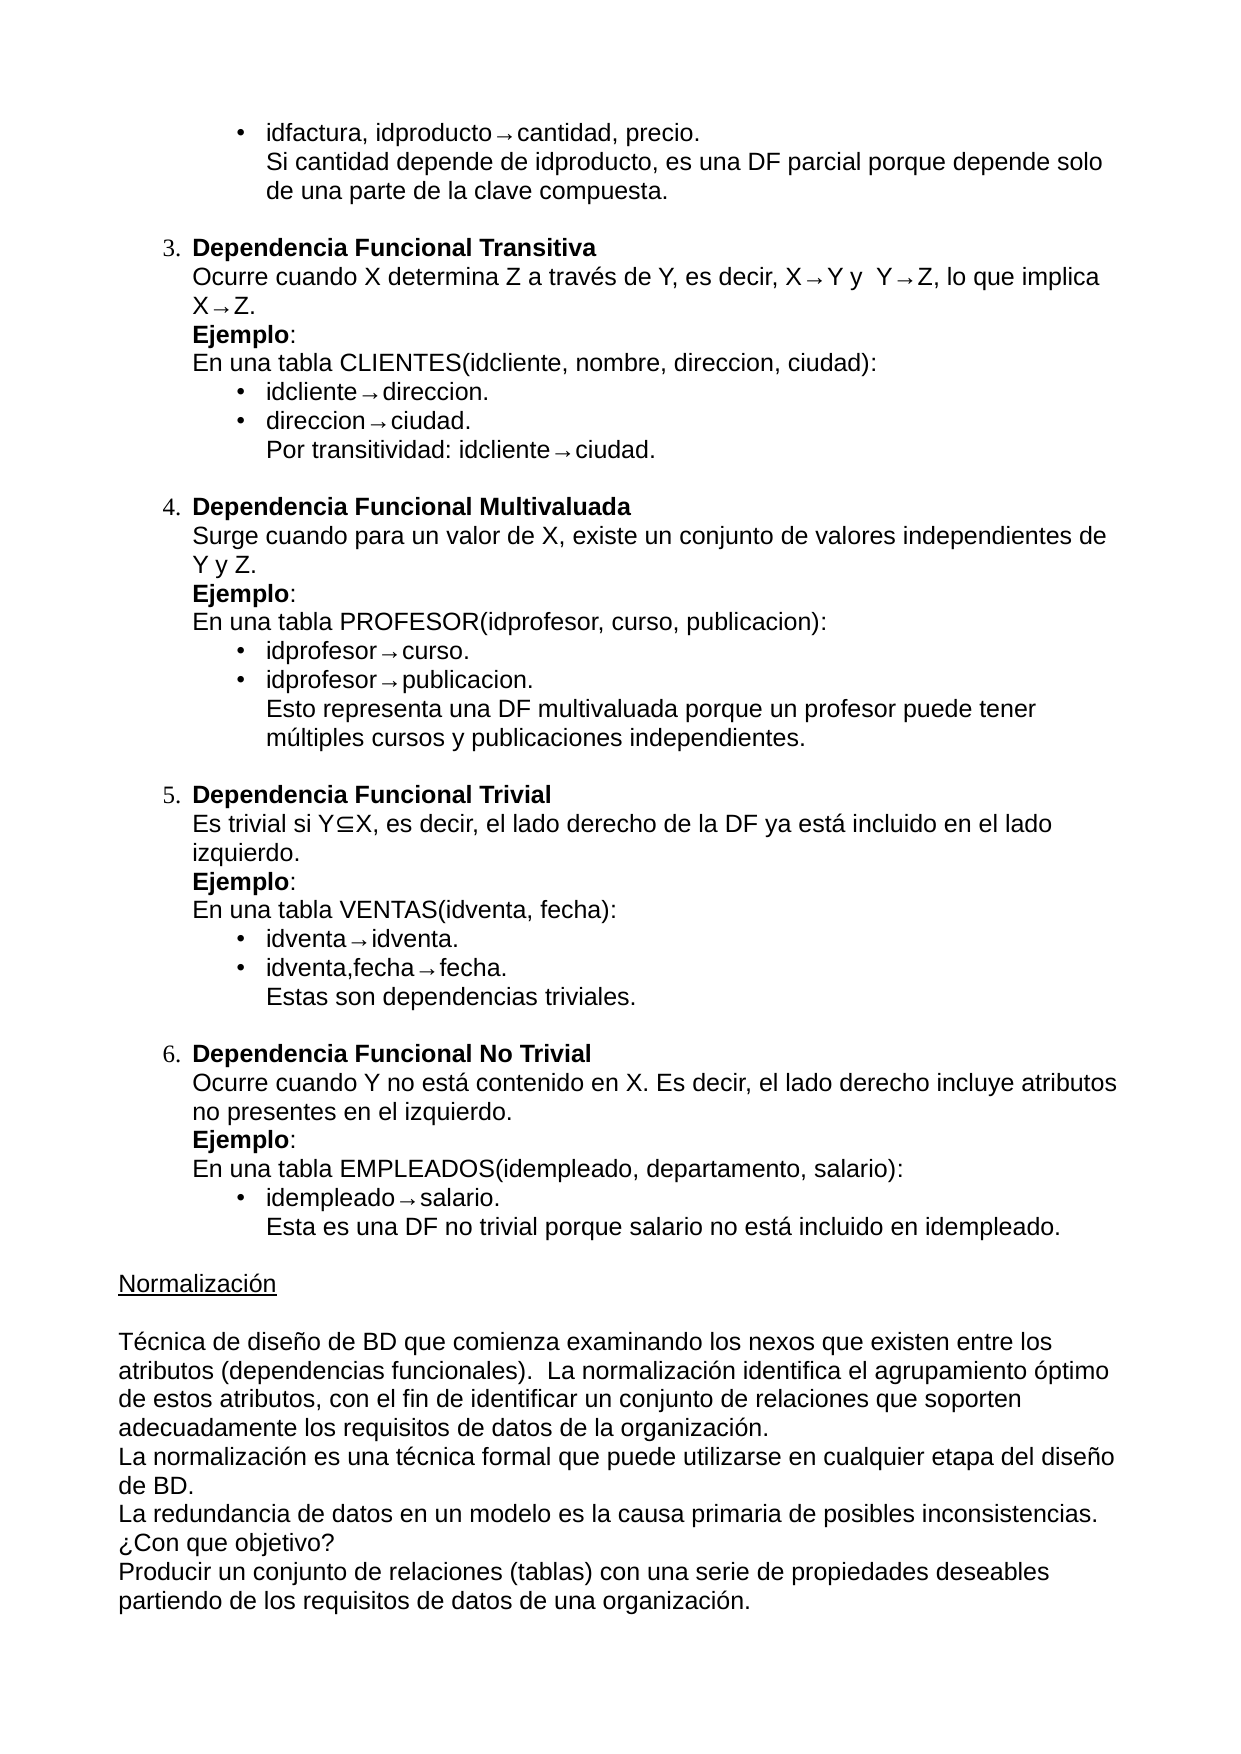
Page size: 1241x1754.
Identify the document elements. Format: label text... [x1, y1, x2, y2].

list Dependencia Funcional No Trivial Ocurre cuando Y no está contenido en X. Es decir, el lado derecho incluye atributos no presentes en el izquierdo. [162, 1039, 1122, 1126]
list Ejemplo: En una tabla CLIENTES(idcliente, nombre, direccion, ciudad): [162, 319, 1122, 377]
list Dependencia Funcional Transitiva Ocurre cuando X determina Z a través de Y, es decir, X→Y y Y→Z, lo que implica X→Z. [162, 233, 1122, 319]
text La normalización es una técnica formal que puede utilizarse en cualquier etapa del diseño de BD. [118, 1442, 1122, 1499]
list Dependencia Funcional Trivial Es trivial si Y⊆X, es decir, el lado derecho de la DF ya está incluido en el lado izquierdo. [162, 780, 1122, 866]
list Dependencia Funcional Multivaluada Surge cuando para un valor de X, existe un conjunto de valores independientes de Y y Z. Ejemplo: En una tabla PROFESOR(idprofesor, curso, publicacion): [162, 492, 1122, 636]
text Normalización [118, 1269, 1122, 1298]
text Técnica de diseño de BD que comienza examinando los nexos que existen entre los atributos (dependencias funcionales). La normalización identifica el agrupamiento óptimo de estos atributos, con el fin de identificar un conjunto de relaciones que soporten adecuadamente los requisitos de datos de la organización. [118, 1327, 1122, 1442]
list idprofesor→publicacion. Esto representa una DF multivaluada porque un profesor puede tener múltiples cursos y publicaciones independientes. [236, 665, 1122, 751]
list idventa,fecha→fecha. Estas son dependencias triviales. [236, 953, 1122, 1010]
list Ejemplo: En una tabla EMPLEADOS(idempleado, departamento, salario): [162, 1126, 1122, 1183]
text ¿Con que objetivo? Producir un conjunto de relaciones (tablas) con una serie de propiedades deseables partiendo de los requisitos de datos de una organización. [118, 1528, 1122, 1614]
list idempleado→salario. Esta es una DF no trivial porque salario no está incluido en idempleado. [236, 1183, 1122, 1241]
list Ejemplo: En una tabla VENTAS(idventa, fecha): [162, 866, 1122, 924]
list idprofesor→curso. [236, 636, 1122, 665]
list direccion→ciudad. Por transitividad: idcliente→ciudad. [236, 406, 1122, 463]
text La redundancia de datos en un modelo es la causa primaria de posibles inconsistencias. [118, 1499, 1122, 1528]
list idventa→idventa. [236, 924, 1122, 953]
list idfactura, idproducto→cantidad, precio. Si cantidad depende de idproducto, es una DF parcial porque depende solo de una parte de la clave compuesta. [236, 118, 1122, 204]
list idcliente→direccion. [236, 377, 1122, 406]
